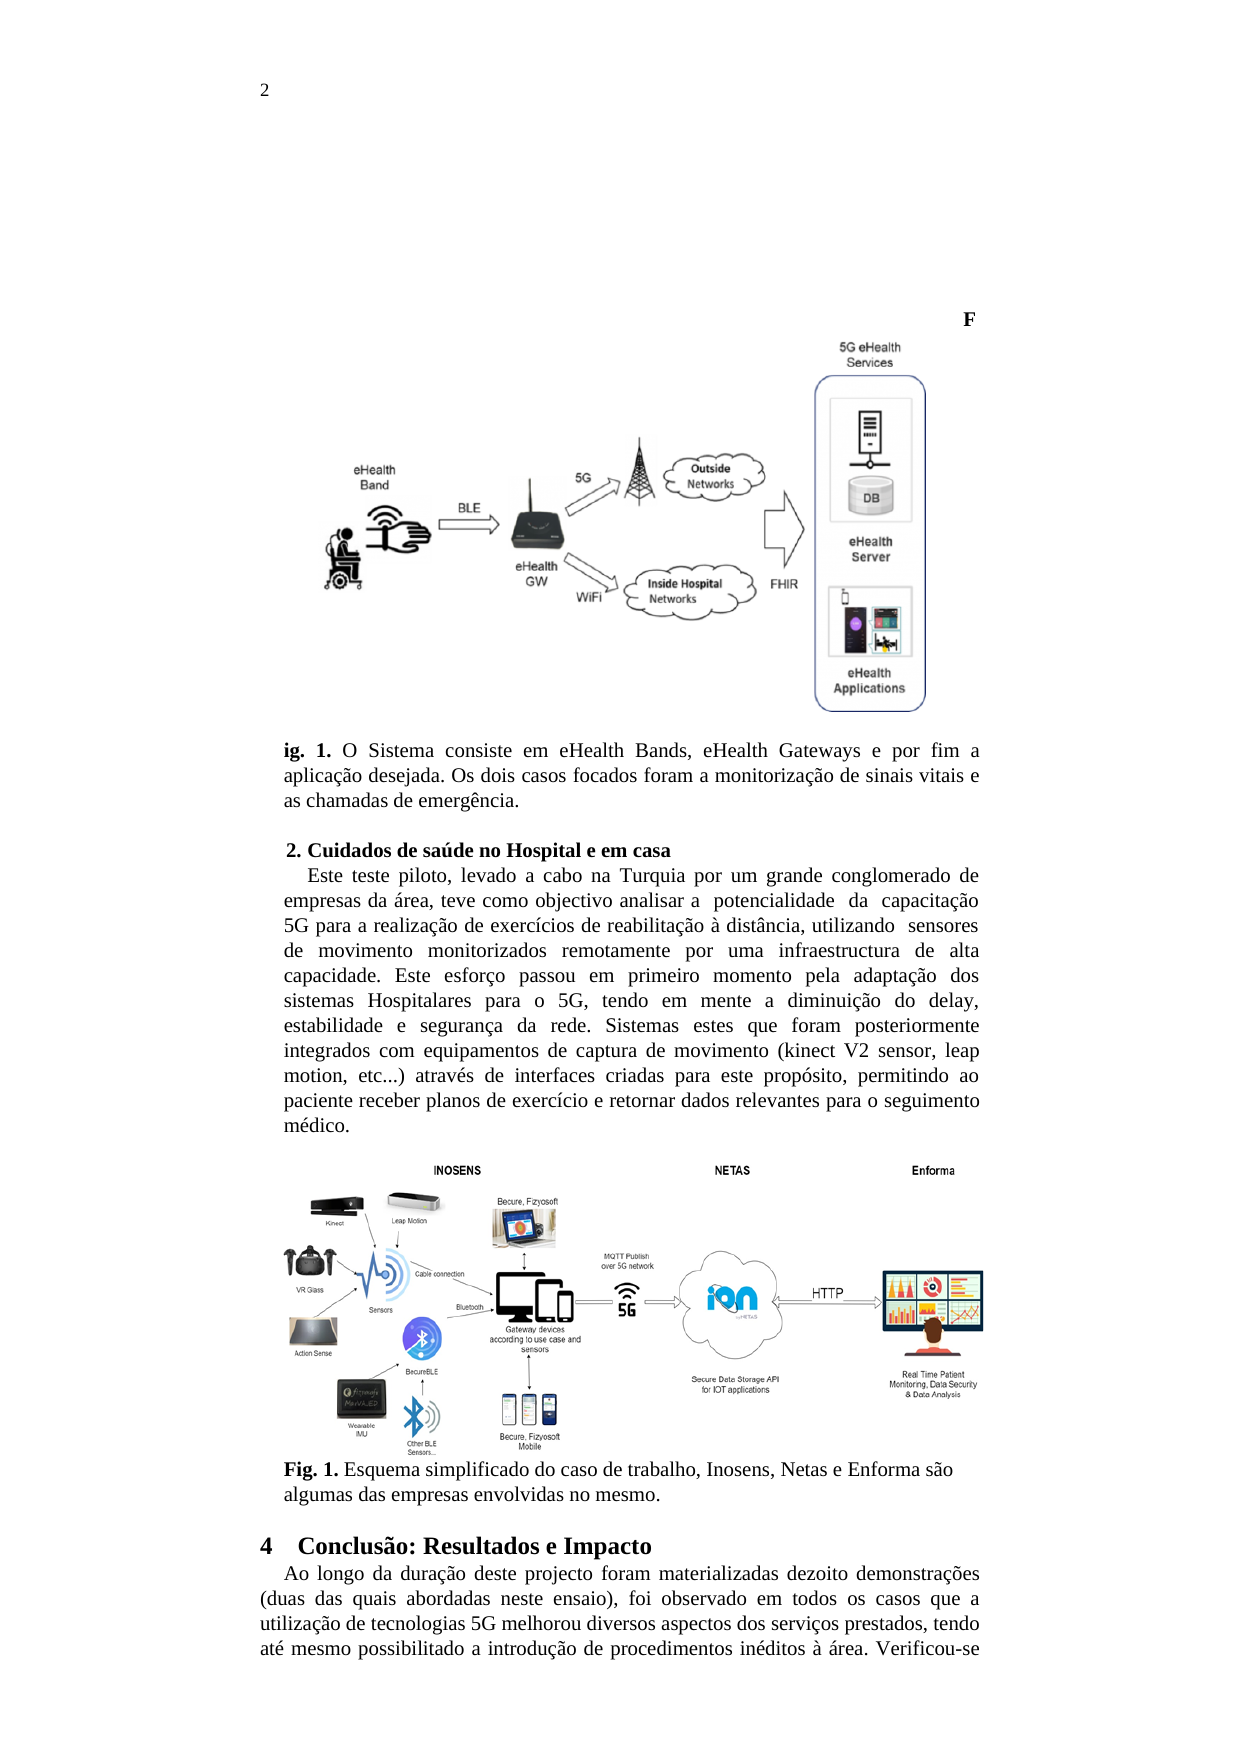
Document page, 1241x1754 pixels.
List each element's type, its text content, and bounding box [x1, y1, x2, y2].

text 2. Cuidados de saúde no Hospital e em casa [260, 837, 980, 862]
text Ao longo da duração deste projecto foram materializadas dezoito demonstrações (duas das quais abordadas neste ensaio), foi observado em todos os casos que a utilização de tecnologias 5G melhorou diversos aspectos dos serviços prestados, tendo até mesmo possibilitado a introdução de procedimentos inéditos à área. Verificou-se [260, 1560, 980, 1660]
text Este teste piloto, levado a cabo na Turquia por um grande conglomerado de empresas da área, teve como objectivo analisar a potencialidade da capacitação 5G para a realização de exercícios de reabilitação à distância, utilizando sensores de movimento monitorizados remotamente por uma infraestructura de alta capacidade. Este esforço passou em primeiro momento pela adaptação dos sistemas Hospitalares para o 5G, tendo em mente a diminuição do delay, estabilidade e segurança da rede. Sistemas estes que foram posteriormente integrados com equipamentos de captura de movimento (kinect V2 sensor, leap motion, etc...) através de interfaces criadas para este propósito, permitindo ao paciente receber planos de exercício e retornar dados relevantes para o seguimento médico. [283, 862, 980, 1137]
text Fig. 1. Esquema simplificado do caso de trabalho, Inosens, Netas e Enforma são algumas das empresas envolvidas no mesmo. [283, 1456, 980, 1506]
text Fig. 1. O Sistema consiste em eHealth Bands, eHealth Gateways e por fim a aplicação desejada. Os dois casos focados foram a monitorização de sinais vitais e as chamadas de emergência. [283, 307, 980, 812]
text 4 Conclusão: Resultados e Impacto [260, 1531, 980, 1560]
